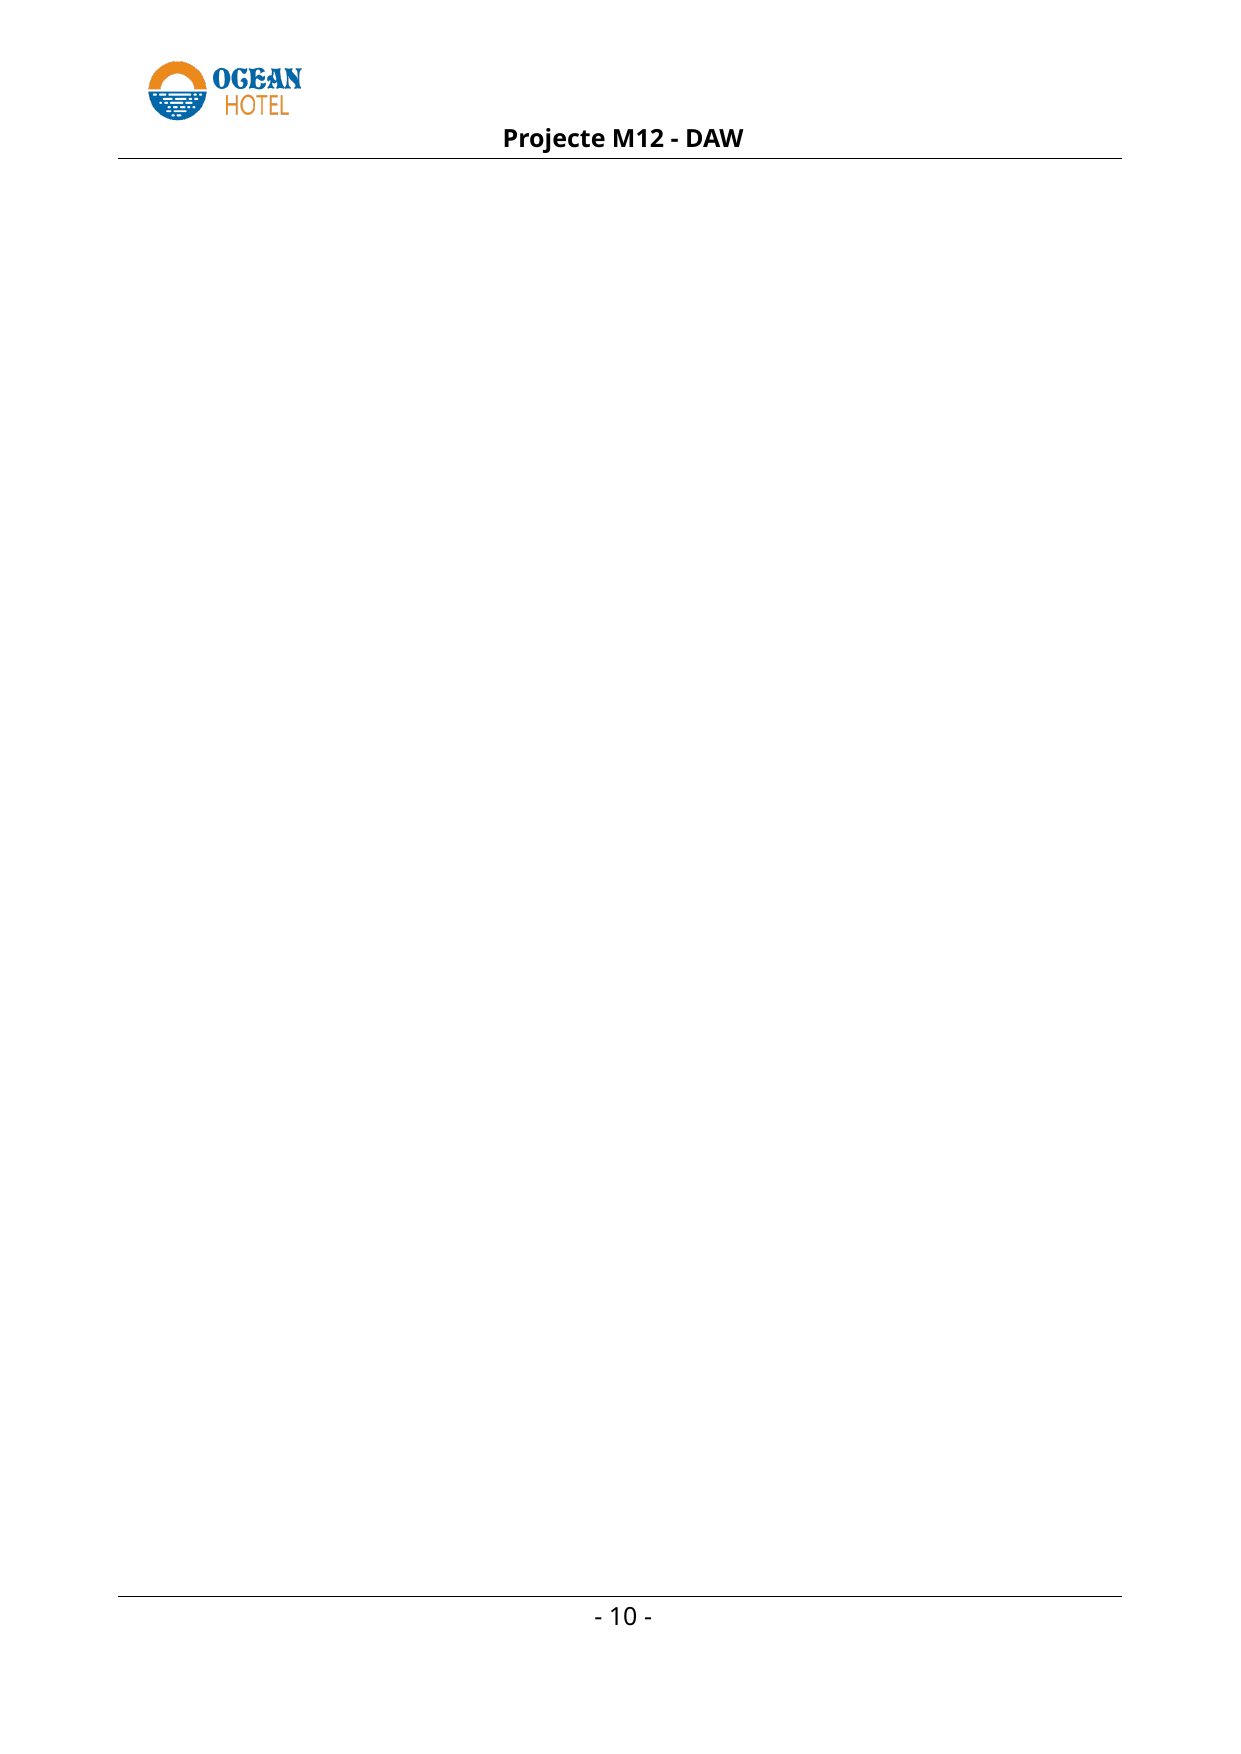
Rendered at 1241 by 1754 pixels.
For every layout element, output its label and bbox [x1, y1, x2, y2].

picture [134, 50, 323, 131]
